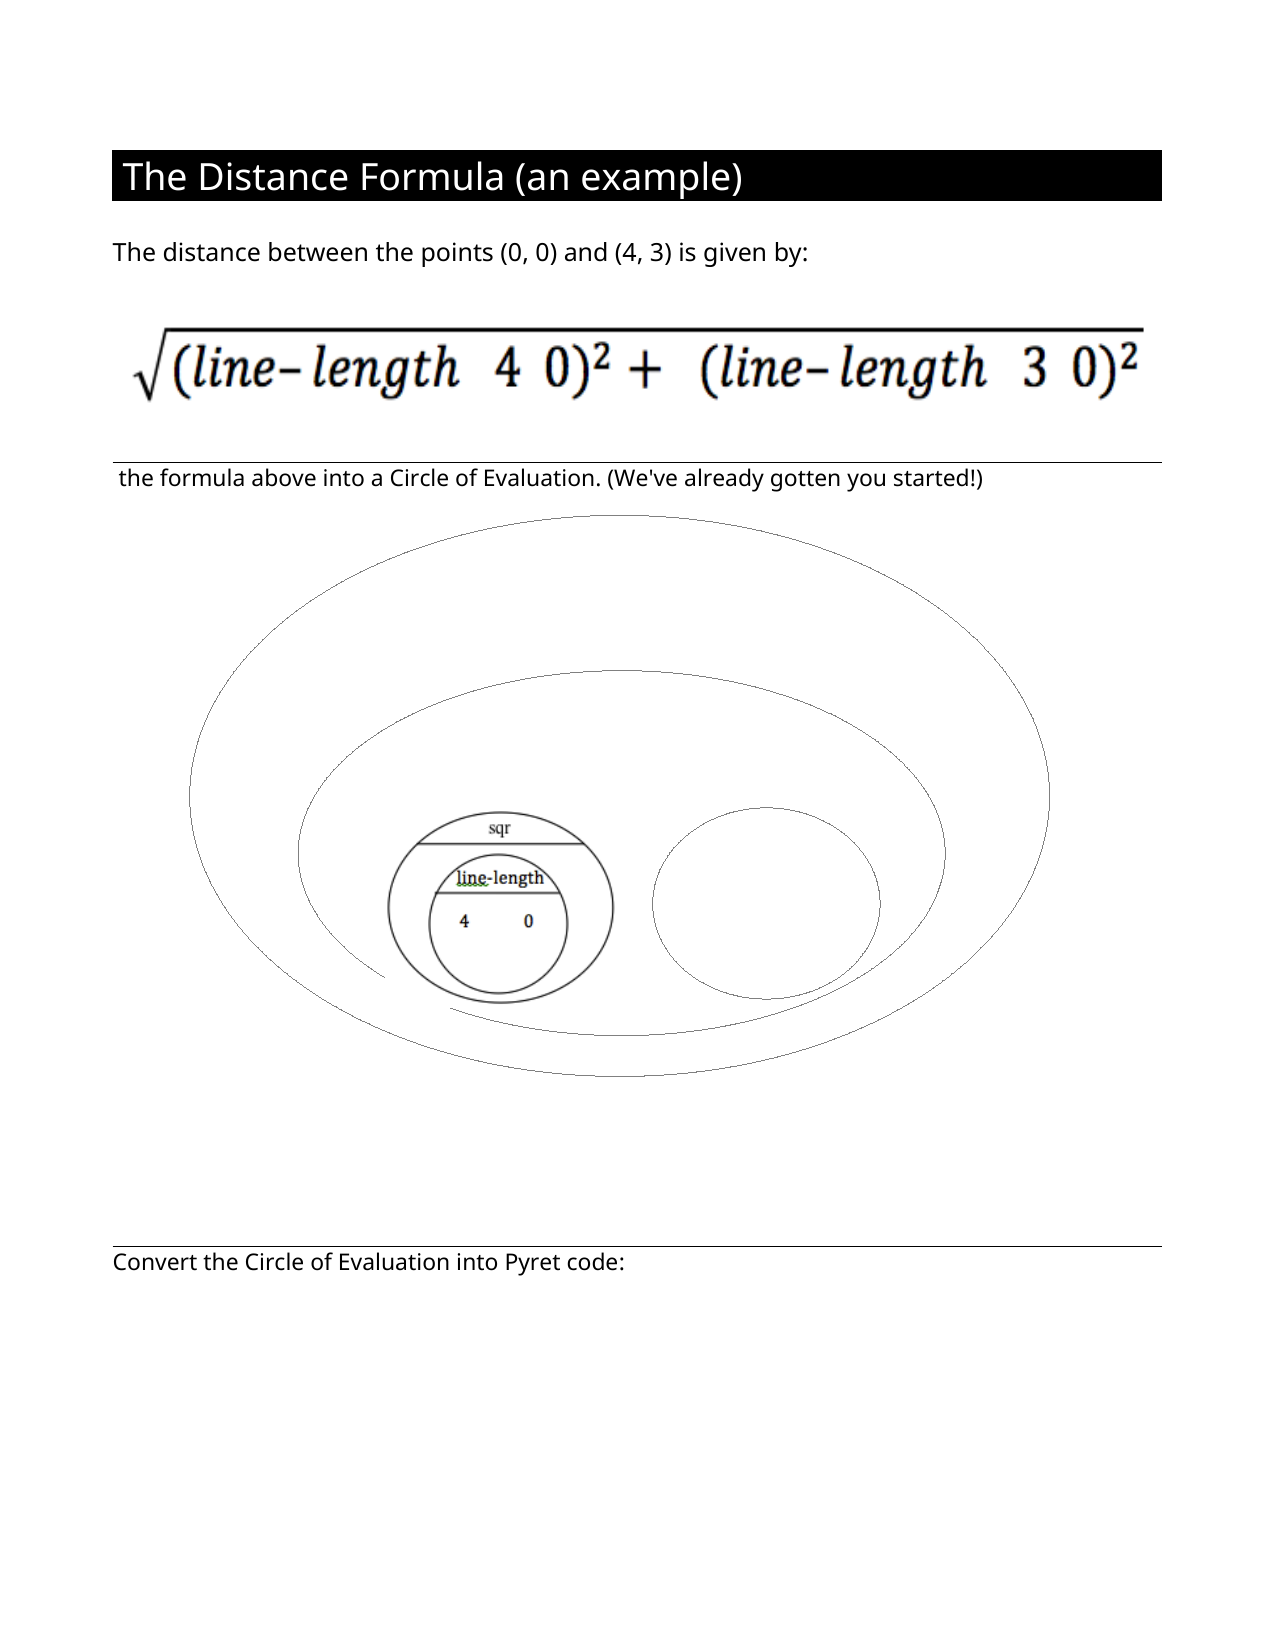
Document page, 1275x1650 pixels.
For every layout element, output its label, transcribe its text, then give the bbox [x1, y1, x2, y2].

picture [385, 810, 620, 1008]
text the formula above into a Circle of Evaluation. (We've already gotten you started!) [112, 463, 1162, 493]
text The distance between the points (0, 0) and (4, 3) is given by: [112, 235, 1162, 269]
text Convert the Circle of Evaluation into Pyret code: [112, 1247, 1162, 1277]
subtitle The Distance Formula (an example) [112, 150, 1162, 201]
picture [121, 303, 1154, 428]
